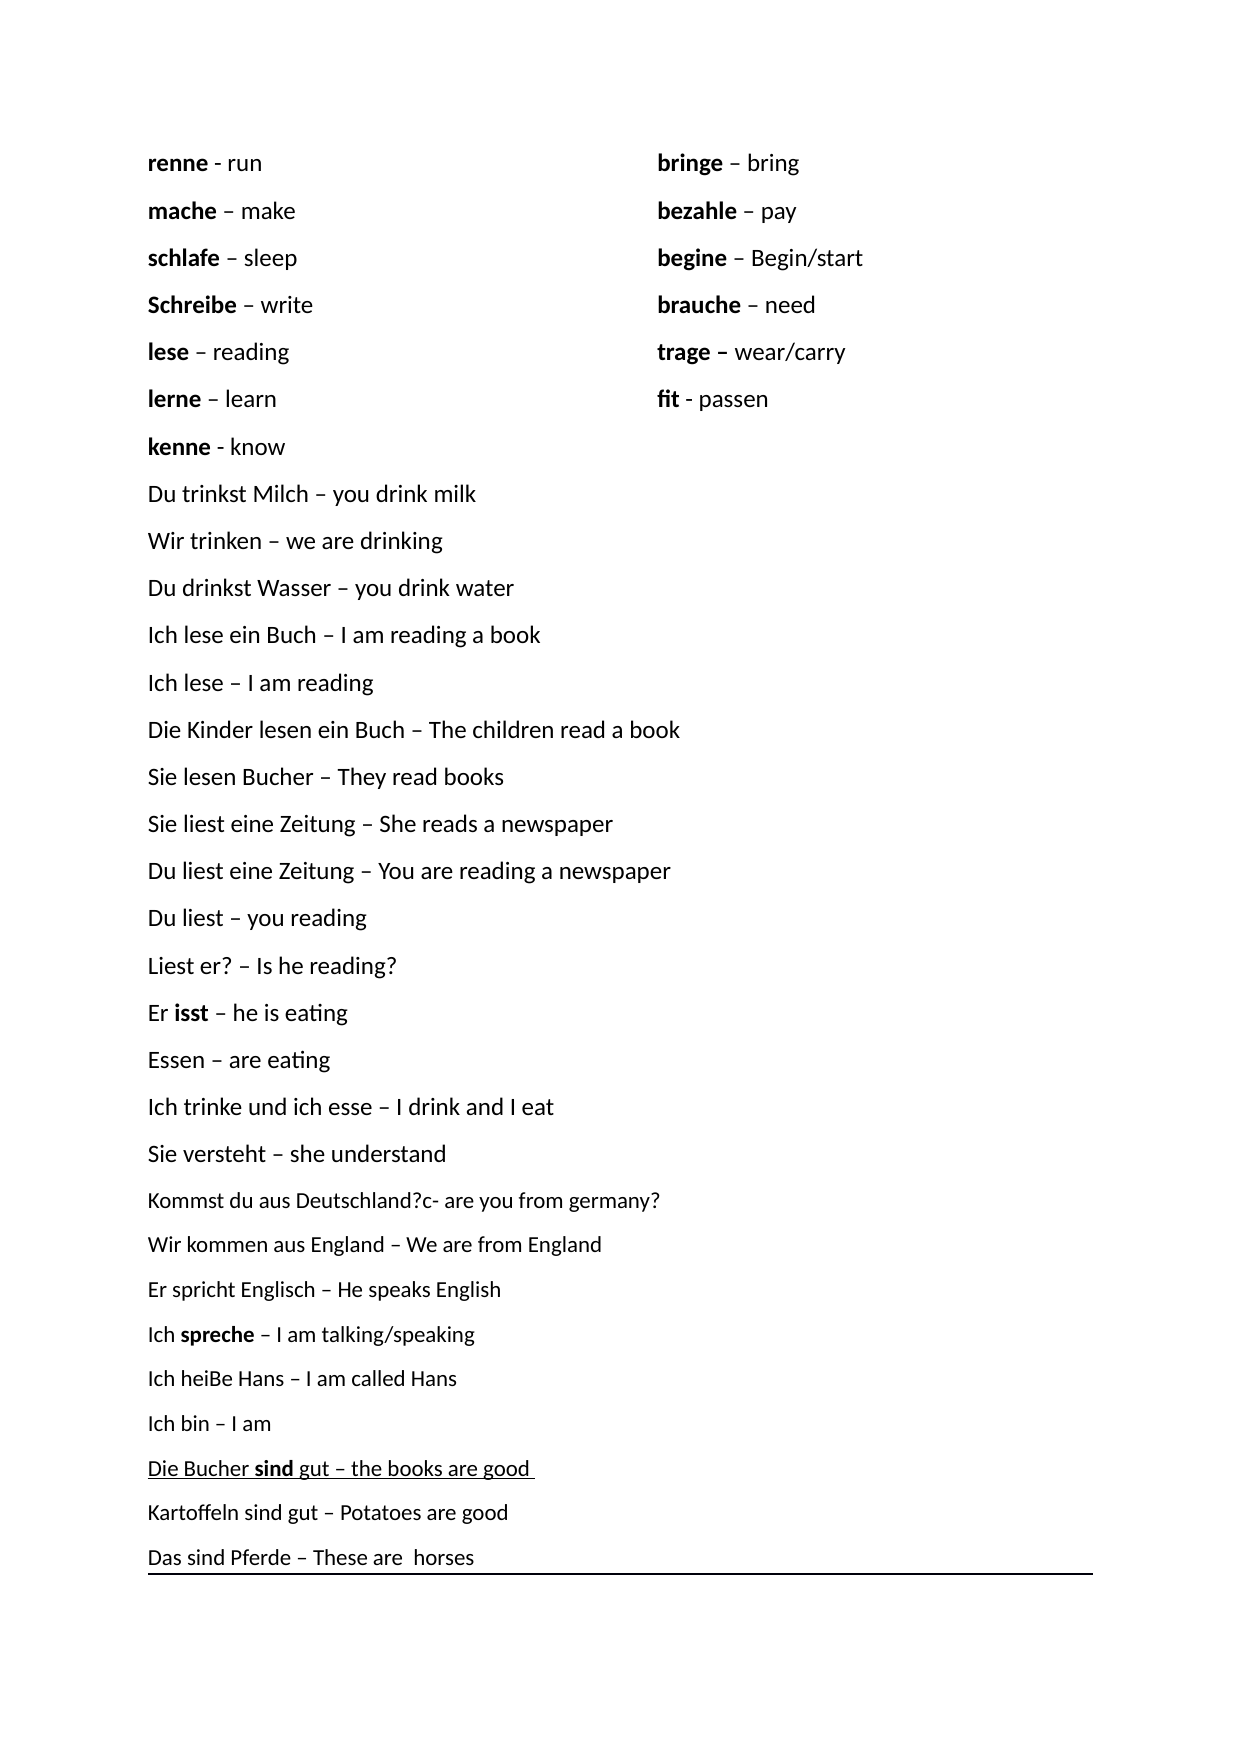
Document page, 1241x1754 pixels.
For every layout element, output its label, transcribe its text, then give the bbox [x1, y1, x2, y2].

text fit - passen [657, 383, 1093, 414]
text lese – reading [148, 336, 583, 367]
text Sie versteht – she understand [148, 1138, 1093, 1169]
text lerne – learn [148, 383, 583, 414]
text Er isst – he is eating [148, 997, 1093, 1027]
text Sie liest eine Zeitung – She reads a newspaper [148, 808, 1093, 839]
text Das sind Pferde – These are horses [148, 1543, 1093, 1573]
text Ich heiBe Hans – I am called Hans [148, 1364, 1093, 1392]
text Du liest eine Zeitung – You are reading a newspaper [148, 855, 1093, 886]
text Wir trinken – we are drinking [148, 525, 1093, 556]
text kenne - know [148, 431, 583, 461]
text Wir kommen aus England – We are from England [148, 1230, 1093, 1258]
text bezahle – pay [657, 195, 1093, 225]
text Kartoffeln sind gut – Potatoes are good [148, 1498, 1093, 1527]
text Essen – are eating [148, 1044, 1093, 1075]
text mache – make [148, 195, 583, 225]
text Ich trinke und ich esse – I drink and I eat [148, 1091, 1093, 1122]
text bringe – bring [657, 148, 1093, 178]
text trage – wear/carry [657, 336, 1093, 367]
text Schreibe – write [148, 289, 583, 320]
text brauche – need [657, 289, 1093, 320]
text Die Kinder lesen ein Buch – The children read a book [148, 714, 1093, 744]
text renne - run [148, 148, 583, 178]
text Liest er? – Is he reading? [148, 950, 1093, 980]
text Die Bucher sind gut – the books are good [148, 1454, 1093, 1482]
text schlafe – sleep [148, 242, 583, 272]
text Ich lese – I am reading [148, 667, 1093, 697]
text Ich lese ein Buch – I am reading a book [148, 619, 1093, 650]
text begine – Begin/start [657, 242, 1093, 272]
text Du drinkst Wasser – you drink water [148, 572, 1093, 603]
text Ich spreche – I am talking/speaking [148, 1320, 1093, 1348]
text Du trinkst Milch – you drink milk [148, 478, 1093, 508]
text Er spricht Englisch – He speaks English [148, 1275, 1093, 1303]
text Ich bin – I am [148, 1409, 1093, 1437]
text Sie lesen Bucher – They read books [148, 761, 1093, 792]
text Kommst du aus Deutschland?c- are you from germany? [148, 1186, 1093, 1214]
text Du liest – you reading [148, 903, 1093, 933]
